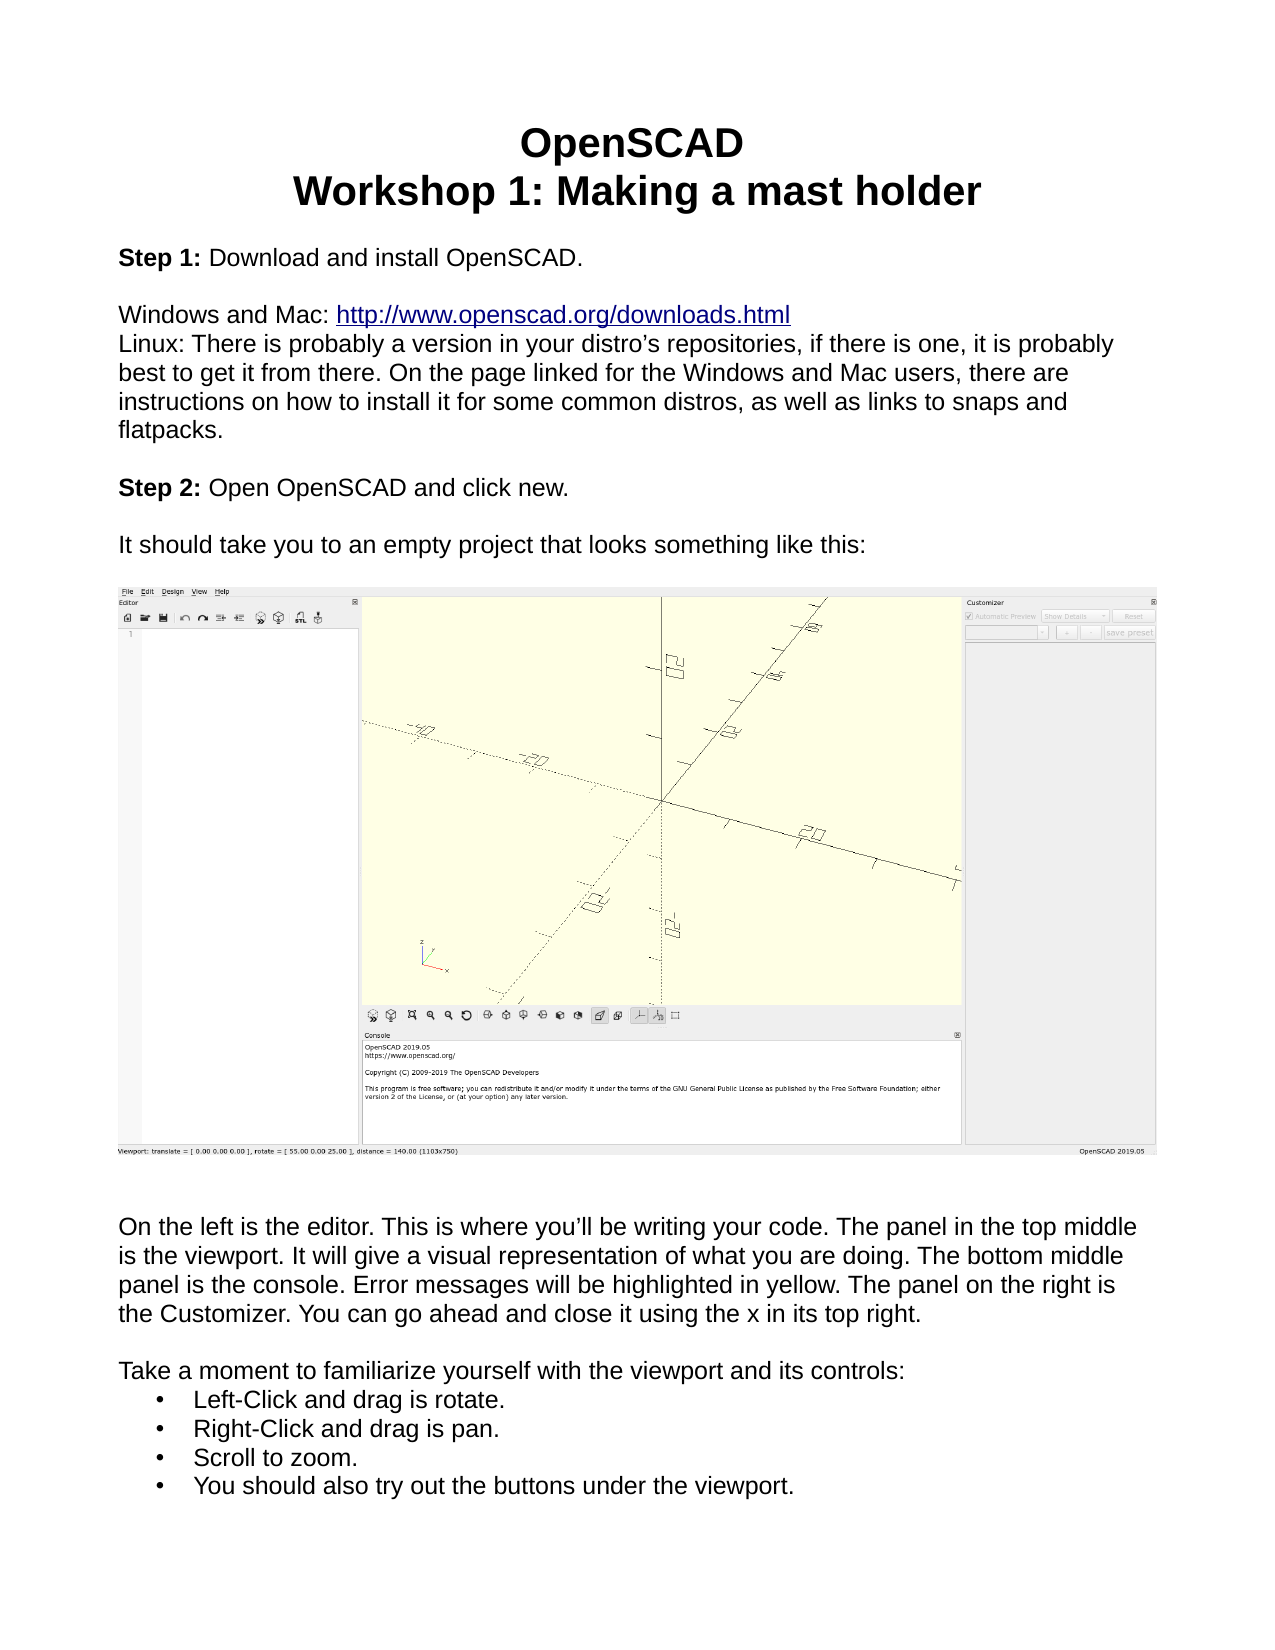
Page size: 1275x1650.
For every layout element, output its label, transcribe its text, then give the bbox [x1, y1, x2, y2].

text Windows and Mac: http://www.openscad.org/downloads.html [118, 300, 1157, 329]
text Linux: There is probably a version in your distro’s repositories, if there is one, it is probably best to get it from there. On the page linked for the Windows and Mac users, there are instructions on how to install it for some common distros, as well as links to snaps and flatpacks. [118, 329, 1157, 444]
list Scroll to zoom. [156, 1442, 1157, 1471]
text On the left is the editor. This is where you’ll be writing your code. The panel in the top middle is the viewport. It will give a visual representation of what you are doing. The bottom middle panel is the console. Error messages will be highlighted in yellow. The panel on the right is [118, 1212, 1157, 1298]
text Workshop 1: Making a mast holder [118, 166, 1157, 214]
text the Customizer. You can go ahead and close it using the x in its top right. [118, 1298, 1157, 1327]
text Step 1: Download and install OpenSCAD. [118, 243, 1157, 271]
text OpenSCAD [118, 118, 1157, 166]
picture [118, 587, 1157, 1155]
list Right-Click and drag is pan. [156, 1414, 1157, 1442]
list Left-Click and drag is rotate. [156, 1385, 1157, 1414]
list You should also try out the buttons under the viewport. [156, 1471, 1157, 1500]
text Take a moment to familiarize yourself with the viewport and its controls: [118, 1356, 1157, 1385]
text Step 2: Open OpenSCAD and click new. [118, 473, 1157, 501]
text It should take you to an empty project that looks something like this: [118, 530, 1157, 559]
